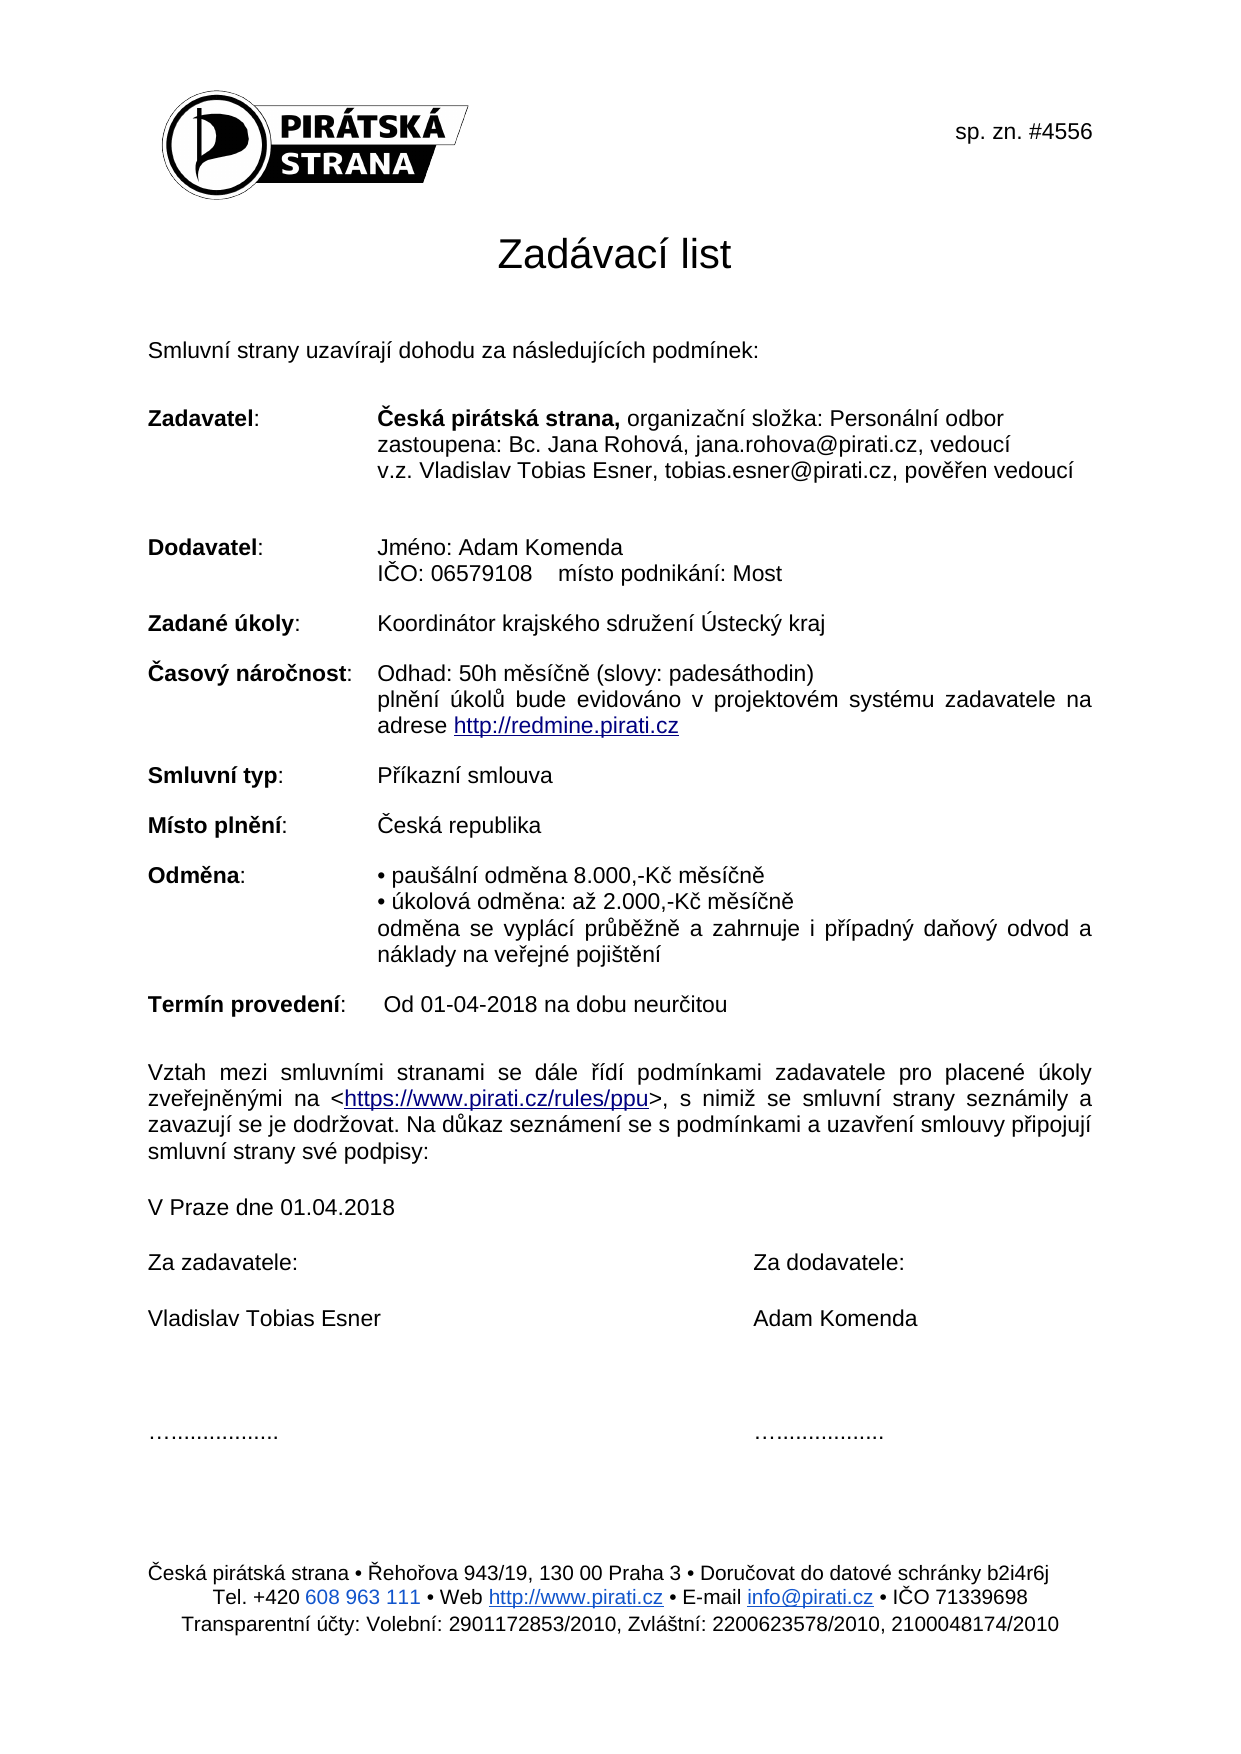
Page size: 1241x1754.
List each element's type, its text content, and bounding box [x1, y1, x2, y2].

table_cell Termín provedení: [148, 979, 377, 1029]
subtitle Zadávací list [148, 230, 1093, 278]
table_cell Příkazní smlouva [377, 750, 1093, 800]
table_cell Smluvní typ: [148, 750, 377, 800]
table_cell Místo plnění: [148, 800, 377, 850]
text Za zadavatele: Za dodavatele: [148, 1249, 1093, 1276]
table_cell Odhad: 50h měsíčně (slovy: padesáthodin) plnění úkolů bude evidováno v projektovém systému zadavatele na adrese http://redmine.pirati.cz [377, 648, 1093, 750]
text sp. zn. #4556 [483, 118, 1093, 144]
table_cell Koordinátor krajského sdružení Ústecký kraj [377, 598, 1093, 648]
table_header Česká pirátská strana, organizační složka: Personální odbor zastoupena: Bc. Jana Rohová, jana.rohova@pirati.cz, vedoucí v.z. Vladislav Tobias Esner, tobias.esner@pirati.cz, pověřen vedoucí [377, 393, 1093, 522]
text Smluvní strany uzavírají dohodu za následujících podmínek: [148, 337, 1093, 363]
table_cell Dodavatel: [148, 522, 377, 598]
table_cell Odměna: [148, 850, 377, 979]
text Vztah mezi smluvními stranami se dále řídí podmínkami zadavatele pro placené úkoly zveřejněnými na <https://www.pirati.cz/rules/ppu>, s nimiž se smluvní strany seznámily a zavazují se je dodržovat. Na důkaz seznámení se s podmínkami a uzavření smlouvy připojují smluvní strany své podpisy: [148, 1058, 1093, 1164]
table_cell Zadané úkoly: [148, 598, 377, 648]
picture [147, 75, 483, 214]
text …................. …................. [148, 1418, 1093, 1444]
text V Praze dne 01.04.2018 [148, 1193, 1093, 1220]
table_cell Jméno: Adam Komenda IČO: 06579108 místo podnikání: Most [377, 522, 1093, 598]
table_cell Od 01-04-2018 na dobu neurčitou [377, 979, 1093, 1029]
table_cell • paušální odměna 8.000,-Kč měsíčně • úkolová odměna: až 2.000,-Kč měsíčně odměna se vyplácí průběžně a zahrnuje i případný daňový odvod a náklady na veřejné pojištění [377, 850, 1093, 979]
table_cell Česká republika [377, 800, 1093, 850]
text Vladislav Tobias Esner Adam Komenda [148, 1305, 1093, 1331]
table_cell Časový náročnost: [148, 648, 377, 750]
table_header Zadavatel: [148, 393, 377, 522]
